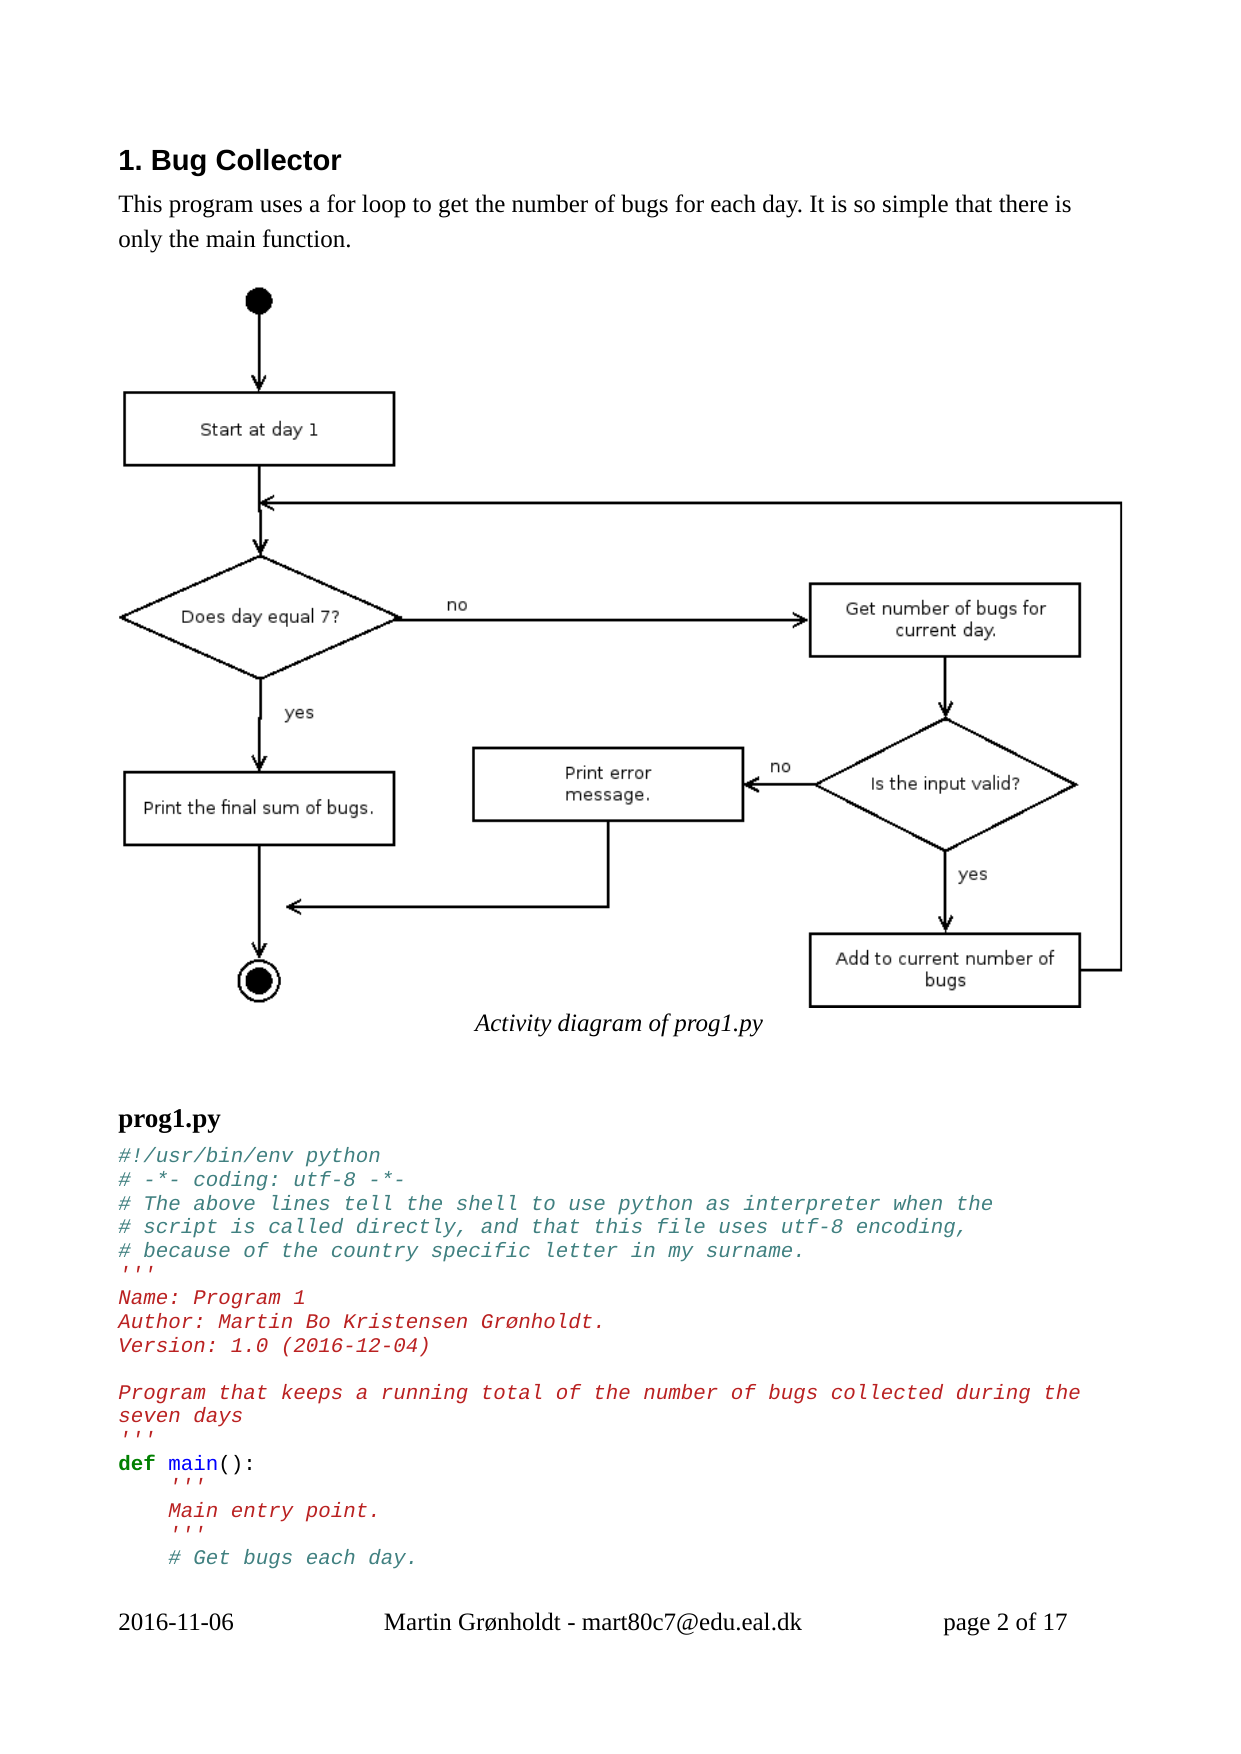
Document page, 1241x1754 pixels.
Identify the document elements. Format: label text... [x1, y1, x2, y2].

text Author: Martin Bo Kristensen Grønholdt. [118, 1311, 1122, 1334]
text ''' [118, 1264, 1122, 1287]
text Activity diagram of prog1.py [118, 1008, 1122, 1037]
text Main entry point. [118, 1500, 1122, 1524]
text def main(): [118, 1453, 1122, 1476]
text # -*- coding: utf-8 -*- [118, 1169, 1122, 1193]
text # The above lines tell the shell to use python as interpreter when the [118, 1193, 1122, 1216]
subtitle 1. Bug Collector [118, 143, 1122, 177]
text Program that keeps a running total of the number of bugs collected during the [118, 1382, 1122, 1406]
text #!/usr/bin/env python [118, 1145, 1122, 1169]
text # script is called directly, and that this file uses utf-8 encoding, [118, 1216, 1122, 1240]
text This program uses a for loop to get the number of bugs for each day. It is so simple that there is only the main function. [118, 189, 1122, 252]
text ''' [118, 1429, 1122, 1453]
picture [118, 285, 1123, 1008]
text ''' [118, 1476, 1122, 1500]
text Name: Program 1 [118, 1287, 1122, 1311]
subtitle prog1.py [118, 1102, 1122, 1133]
text seven days [118, 1406, 1122, 1429]
text # Get bugs each day. [118, 1547, 1122, 1571]
text Version: 1.0 (2016-12-04) [118, 1334, 1122, 1358]
text # because of the country specific letter in my surname. [118, 1240, 1122, 1264]
text ''' [118, 1524, 1122, 1547]
